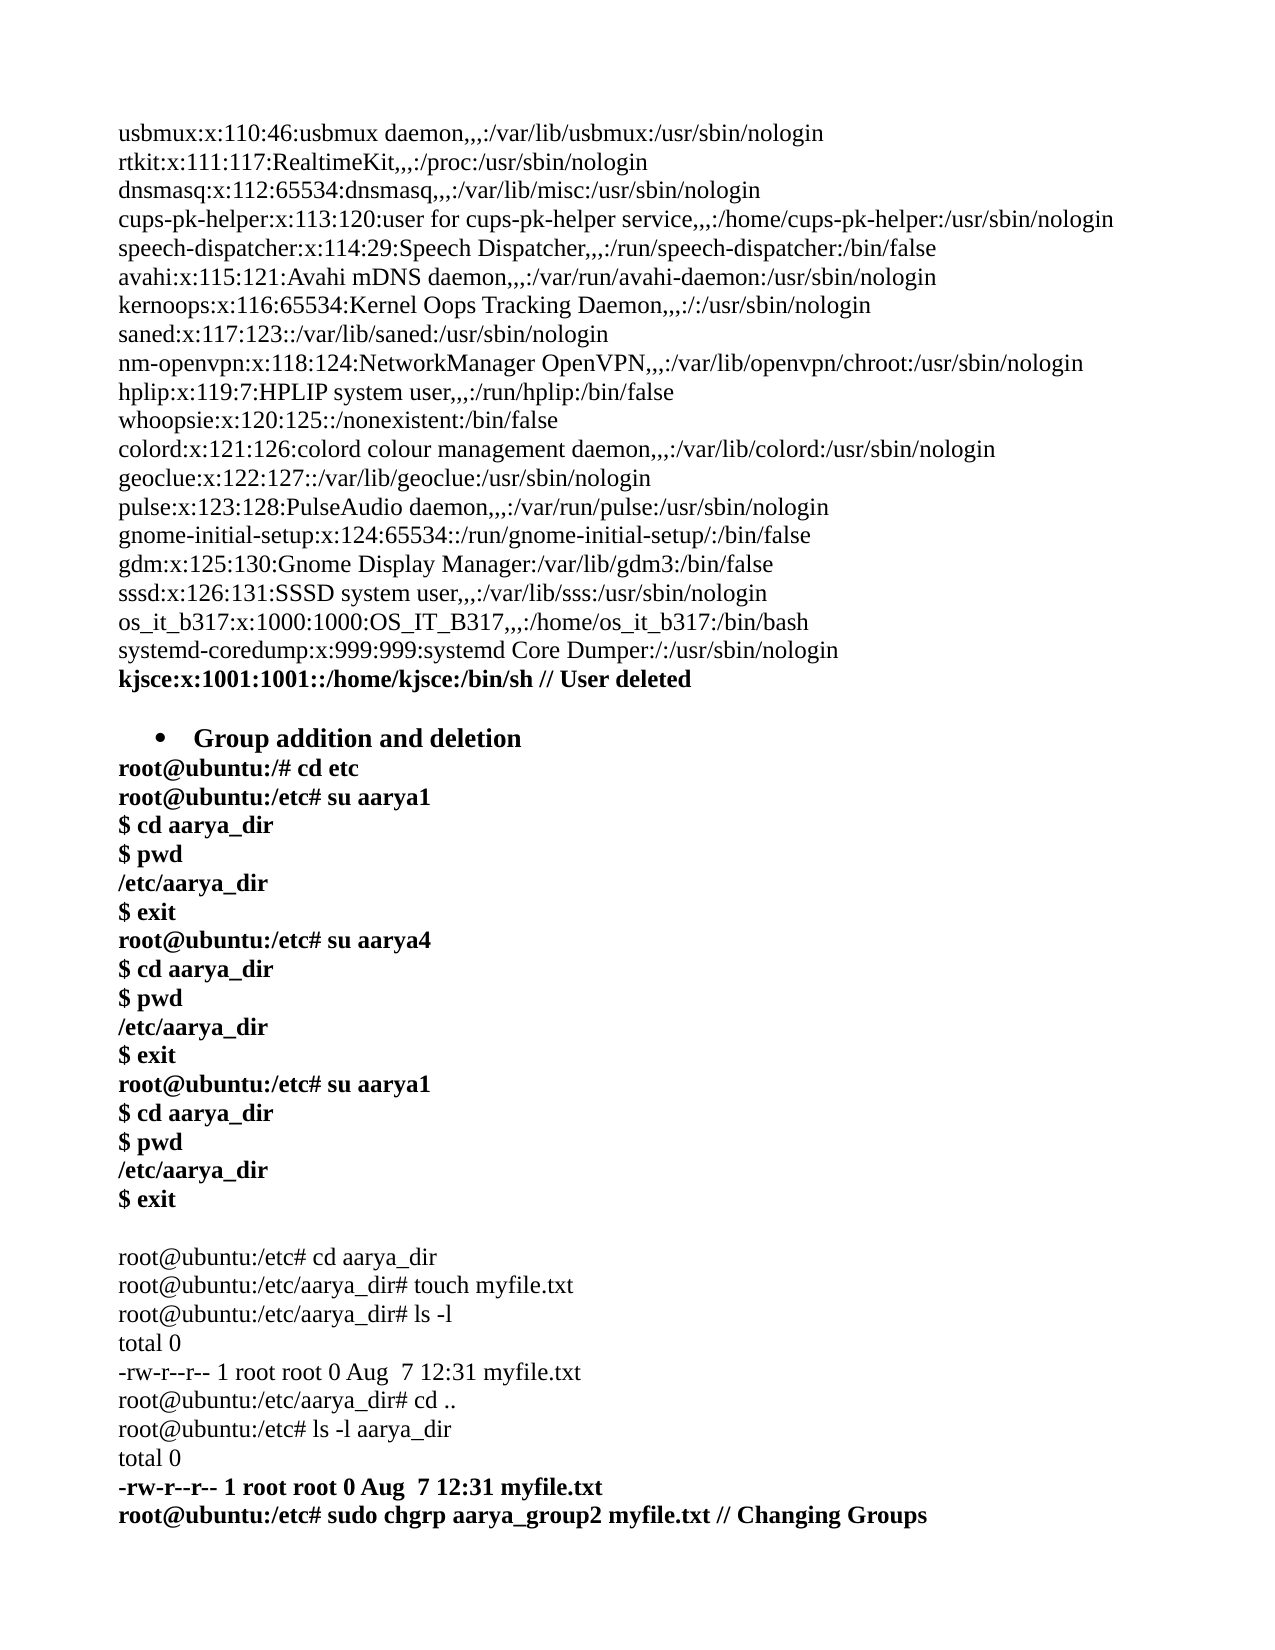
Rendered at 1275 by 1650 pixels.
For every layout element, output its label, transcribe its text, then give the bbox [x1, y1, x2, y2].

text gnome-initial-setup:x:124:65534::/run/gnome-initial-setup/:/bin/false [118, 521, 1157, 549]
text -rw-r--r-- 1 root root 0 Aug 7 12:31 myfile.txt [118, 1357, 1157, 1386]
text rtkit:x:111:117:RealtimeKit,,,:/proc:/usr/sbin/nologin [118, 147, 1157, 176]
text root@ubuntu:/etc/aarya_dir# ls -l [118, 1299, 1157, 1328]
text $ cd aarya_dir [118, 811, 1157, 839]
text geoclue:x:122:127::/var/lib/geoclue:/usr/sbin/nologin [118, 463, 1157, 492]
text $ exit [118, 1184, 1157, 1213]
text pulse:x:123:128:PulseAudio daemon,,,:/var/run/pulse:/usr/sbin/nologin [118, 492, 1157, 521]
text root@ubuntu:/etc/aarya_dir# cd .. [118, 1386, 1157, 1414]
text saned:x:117:123::/var/lib/saned:/usr/sbin/nologin [118, 319, 1157, 348]
text cups-pk-helper:x:113:120:user for cups-pk-helper service,,,:/home/cups-pk-helper:/usr/sbin/nologin [118, 204, 1157, 233]
text $ exit [118, 897, 1157, 926]
text dnsmasq:x:112:65534:dnsmasq,,,:/var/lib/misc:/usr/sbin/nologin [118, 176, 1157, 204]
text usbmux:x:110:46:usbmux daemon,,,:/var/lib/usbmux:/usr/sbin/nologin [118, 118, 1157, 147]
text root@ubuntu:/# cd etc [118, 753, 1157, 782]
text $ cd aarya_dir [118, 1098, 1157, 1127]
text total 0 [118, 1328, 1157, 1357]
text avahi:x:115:121:Avahi mDNS daemon,,,:/var/run/avahi-daemon:/usr/sbin/nologin [118, 262, 1157, 291]
text /etc/aarya_dir [118, 1156, 1157, 1184]
text /etc/aarya_dir [118, 868, 1157, 897]
text speech-dispatcher:x:114:29:Speech Dispatcher,,,:/run/speech-dispatcher:/bin/false [118, 233, 1157, 262]
text root@ubuntu:/etc# sudo chgrp aarya_group2 myfile.txt // Changing Groups [118, 1501, 1157, 1529]
text os_it_b317:x:1000:1000:OS_IT_B317,,,:/home/os_it_b317:/bin/bash [118, 607, 1157, 636]
text systemd-coredump:x:999:999:systemd Core Dumper:/:/usr/sbin/nologin [118, 636, 1157, 664]
text root@ubuntu:/etc/aarya_dir# touch myfile.txt [118, 1271, 1157, 1299]
text sssd:x:126:131:SSSD system user,,,:/var/lib/sss:/usr/sbin/nologin [118, 578, 1157, 607]
text kjsce:x:1001:1001::/home/kjsce:/bin/sh // User deleted [118, 664, 1157, 693]
text nm-openvpn:x:118:124:NetworkManager OpenVPN,,,:/var/lib/openvpn/chroot:/usr/sbin/nologin [118, 348, 1157, 377]
text $ exit [118, 1041, 1157, 1069]
list Group addition and deletion [156, 722, 1157, 753]
text whoopsie:x:120:125::/nonexistent:/bin/false [118, 406, 1157, 434]
text $ cd aarya_dir [118, 954, 1157, 983]
text colord:x:121:126:colord colour management daemon,,,:/var/lib/colord:/usr/sbin/nologin [118, 434, 1157, 463]
text $ pwd [118, 1127, 1157, 1156]
text root@ubuntu:/etc# ls -l aarya_dir [118, 1414, 1157, 1443]
text total 0 [118, 1443, 1157, 1472]
text $ pwd [118, 839, 1157, 868]
text $ pwd [118, 983, 1157, 1012]
text root@ubuntu:/etc# cd aarya_dir [118, 1242, 1157, 1271]
text kernoops:x:116:65534:Kernel Oops Tracking Daemon,,,:/:/usr/sbin/nologin [118, 291, 1157, 319]
text root@ubuntu:/etc# su aarya1 [118, 782, 1157, 811]
text root@ubuntu:/etc# su aarya1 [118, 1069, 1157, 1098]
text /etc/aarya_dir [118, 1012, 1157, 1041]
text root@ubuntu:/etc# su aarya4 [118, 926, 1157, 954]
text hplip:x:119:7:HPLIP system user,,,:/run/hplip:/bin/false [118, 377, 1157, 406]
text gdm:x:125:130:Gnome Display Manager:/var/lib/gdm3:/bin/false [118, 549, 1157, 578]
text -rw-r--r-- 1 root root 0 Aug 7 12:31 myfile.txt [118, 1472, 1157, 1501]
